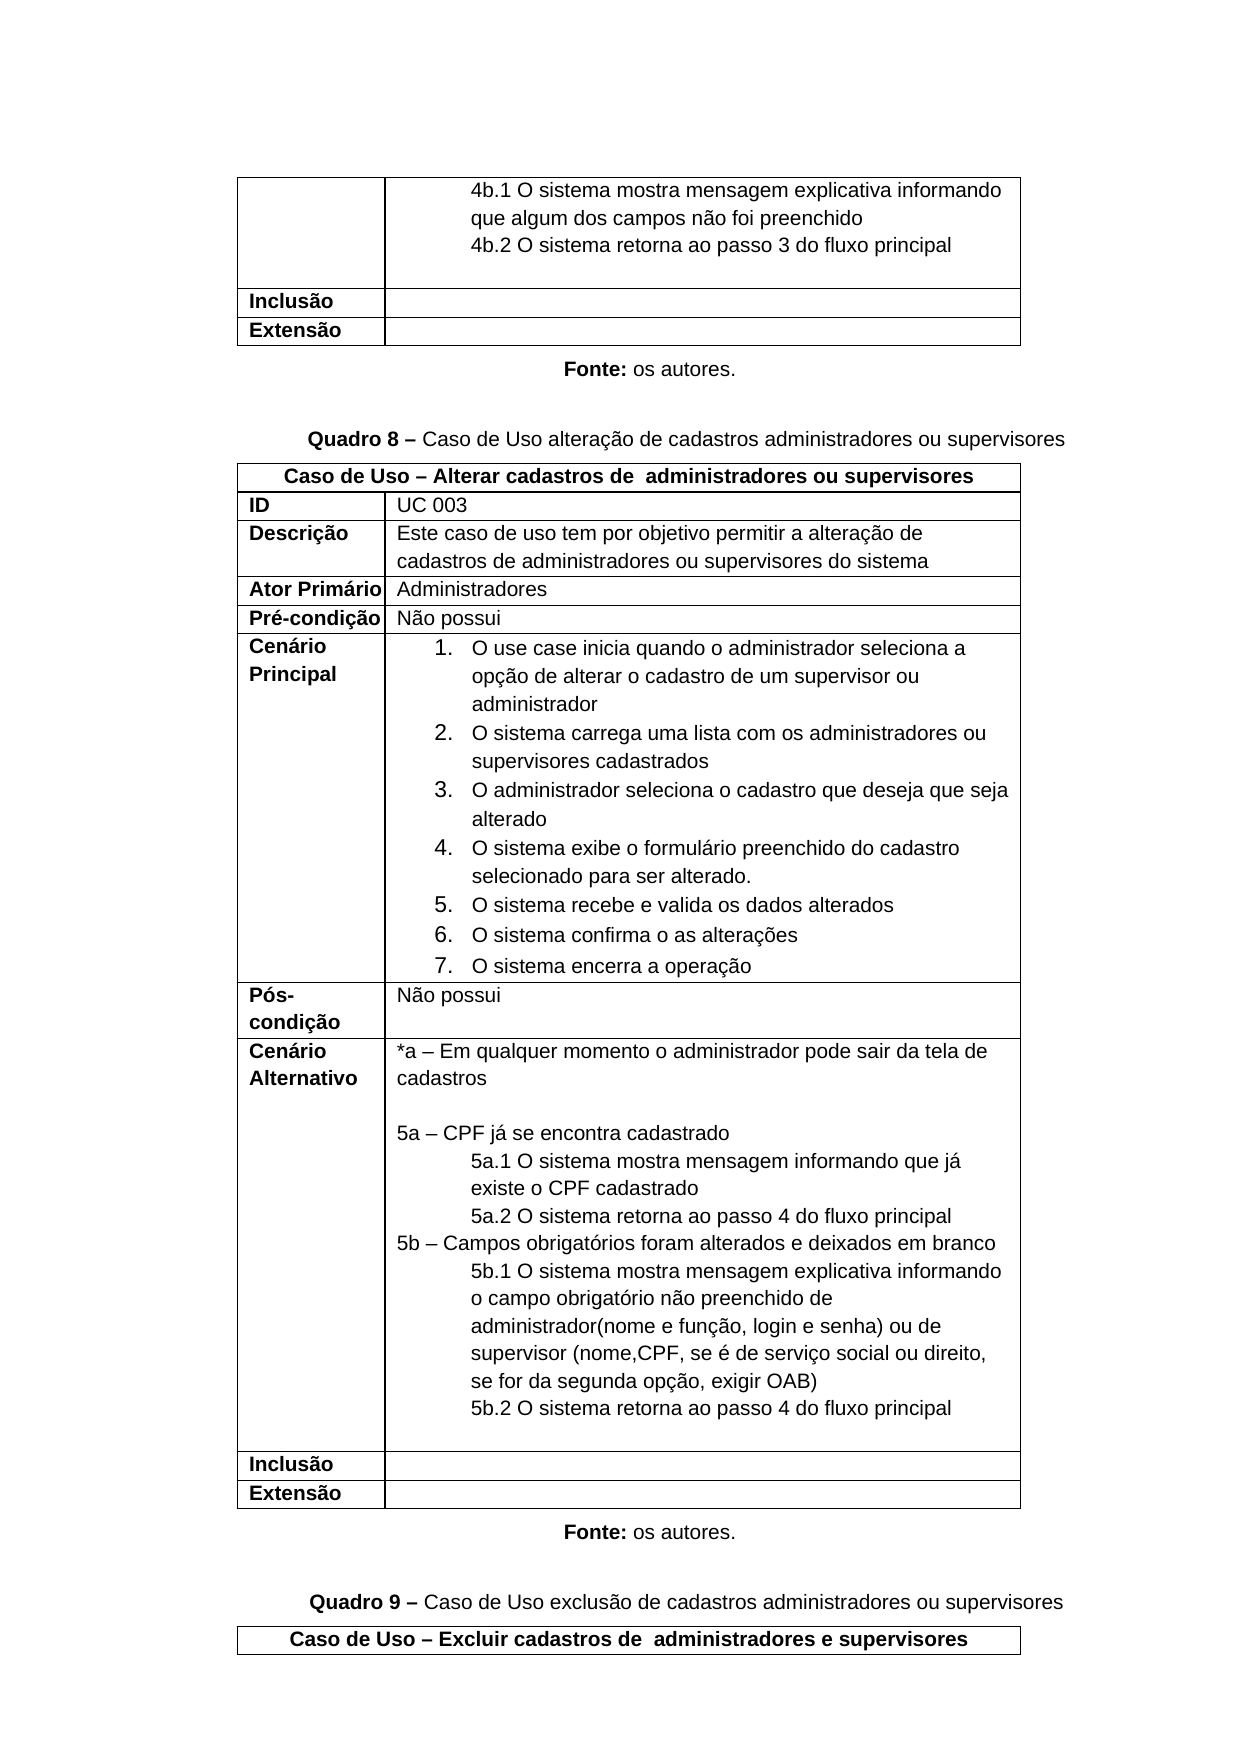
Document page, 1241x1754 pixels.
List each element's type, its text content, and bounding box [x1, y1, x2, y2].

table_cell Ator Primário [238, 577, 384, 604]
table_cell Descrição [238, 521, 384, 576]
table_cell *a – Em qualquer momento o administrador pode sair da tela de cadastros 5a – CPF já se encontra cadastrado 5a.1 O sistema mostra mensagem informando que já existe o CPF cadastrado 5a.2 O sistema retorna ao passo 4 do fluxo principal 5b – Campos obrigatórios foram alterados e deixados em branco 5b.1 O sistema mostra mensagem explicativa informando o campo obrigatório não preenchido de administrador(nome e função, login e senha) ou de supervisor (nome,CPF, se é de serviço social ou direito, se for da segunda opção, exigir OAB) 5b.2 O sistema retorna ao passo 4 do fluxo principal [386, 1039, 1020, 1451]
table_cell Cenário Alternativo [238, 1039, 384, 1451]
table_cell [386, 318, 1020, 345]
table_cell [386, 289, 1020, 317]
text Quadro 9 – Caso de Uso exclusão de cadastros administradores ou supervisores [177, 1590, 1122, 1614]
text Fonte: os autores. [177, 346, 1122, 384]
table_cell Cenário Principal [238, 634, 384, 982]
table_cell ID [238, 493, 384, 520]
table_cell Este caso de uso tem por objetivo permitir a alteração de cadastros de administradores ou supervisores do sistema [386, 521, 1020, 576]
table_header Caso de Uso – Alterar cadastros de administradores ou supervisores [238, 464, 1020, 491]
table_cell Extensão [238, 318, 384, 345]
table_cell Inclusão [238, 1452, 384, 1480]
table_cell Administradores [386, 577, 1020, 604]
table_cell UC 003 [386, 493, 1020, 520]
text Quadro 8 – Caso de Uso alteração de cadastros administradores ou supervisores [177, 427, 1122, 451]
table_cell Não possui [386, 606, 1020, 633]
text Fonte: os autores. [177, 1509, 1122, 1547]
table_cell [238, 178, 384, 288]
table_cell O use case inicia quando o administrador seleciona a opção de alterar o cadastro de um supervisor ou administrador O sistema carrega uma lista com os administradores ou supervisores cadastrados O administrador seleciona o cadastro que deseja que seja alterado O sistema exibe o formulário preenchido do cadastro selecionado para ser alterado. O sistema recebe e valida os dados alterados O sistema confirma o as alterações O sistema encerra a operação [386, 634, 1020, 982]
table_cell Extensão [238, 1481, 384, 1508]
table_cell Pós-condição [238, 983, 384, 1038]
table_cell Não possui [386, 983, 1020, 1038]
table_cell [386, 1481, 1020, 1508]
table_cell Inclusão [238, 289, 384, 317]
table_header Caso de Uso – Excluir cadastros de administradores e supervisores [238, 1627, 1020, 1654]
table_cell Pré-condição [238, 606, 384, 633]
table_cell [386, 1452, 1020, 1480]
table_cell 4b.1 O sistema mostra mensagem explicativa informando que algum dos campos não foi preenchido 4b.2 O sistema retorna ao passo 3 do fluxo principal [386, 178, 1020, 288]
